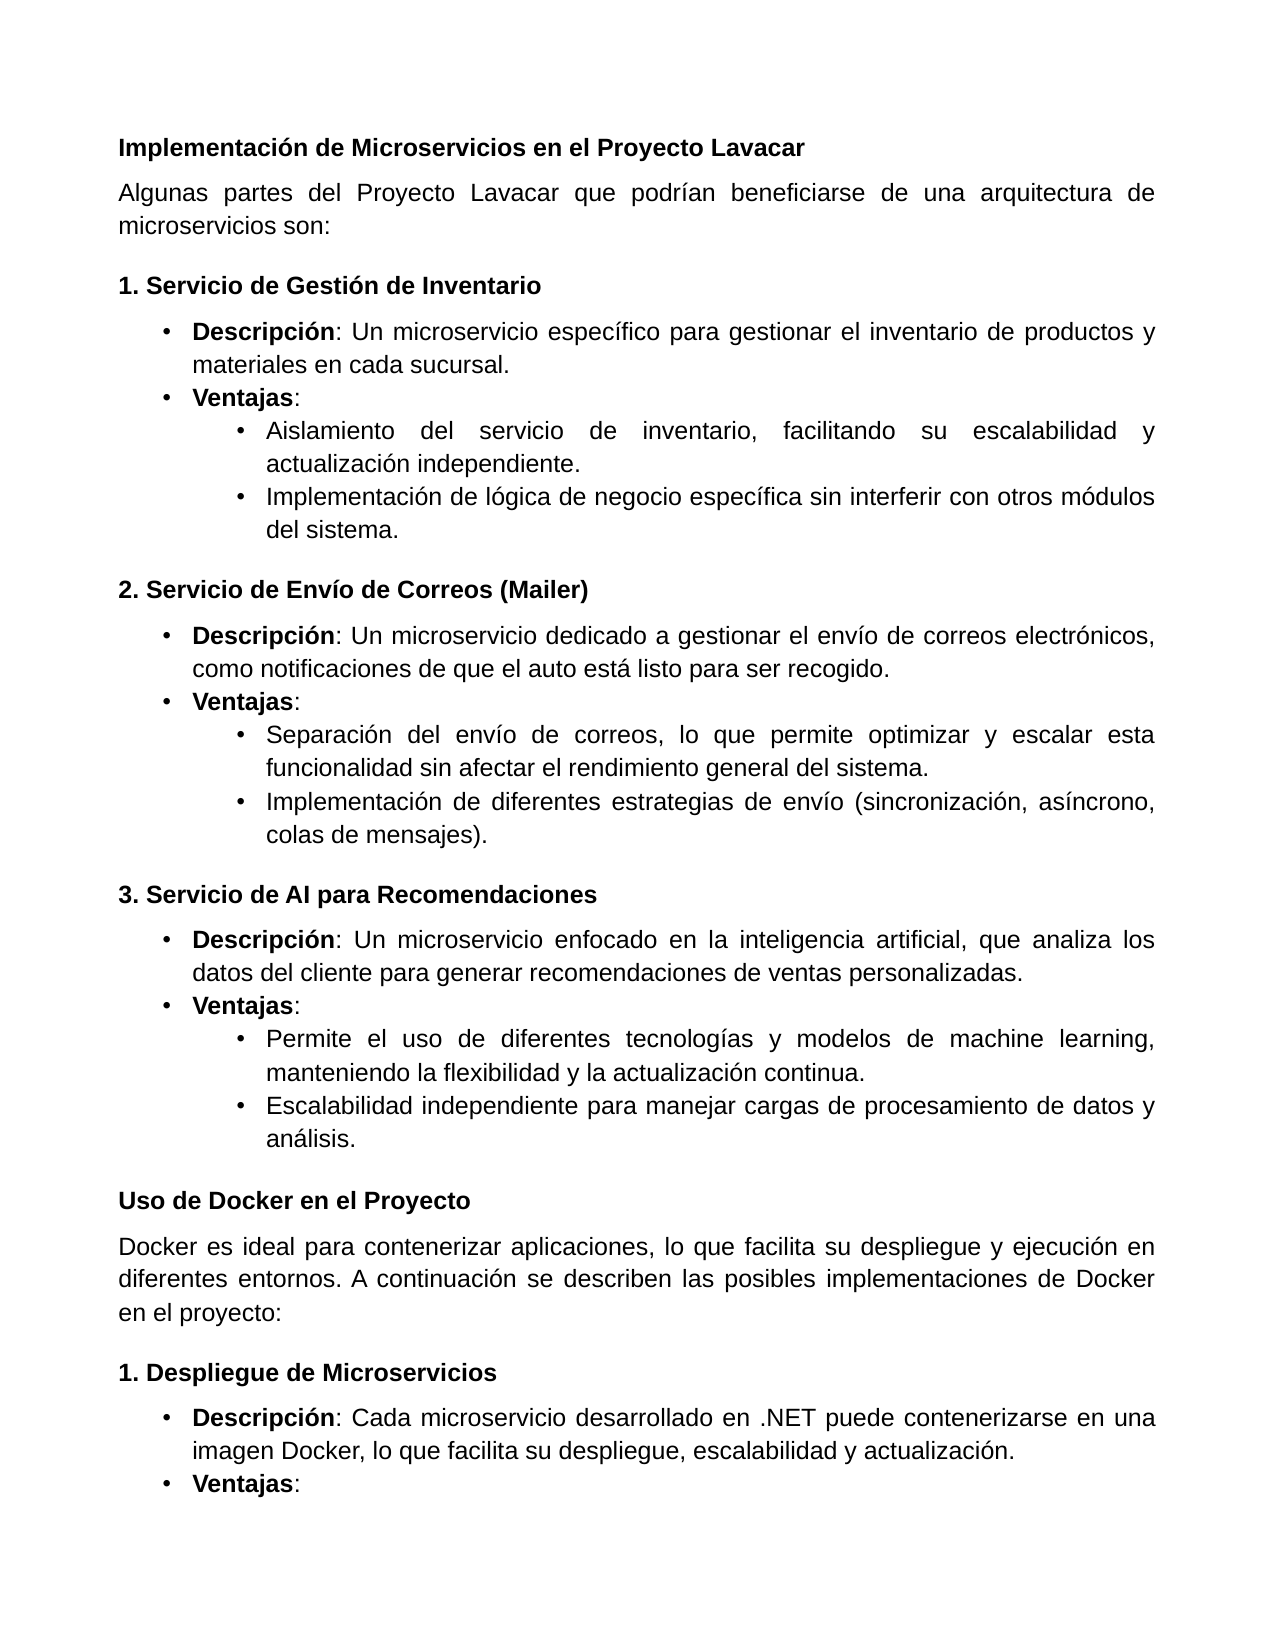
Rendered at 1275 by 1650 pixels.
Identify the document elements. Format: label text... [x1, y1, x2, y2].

subtitle 2. Servicio de Envío de Correos (Mailer) [118, 576, 1157, 604]
list Descripción: Cada microservicio desarrollado en .NET puede contenerizarse en una imagen Docker, lo que facilita su despliegue, escalabilidad y actualización. [162, 1403, 1157, 1465]
text Docker es ideal para contenerizar aplicaciones, lo que facilita su despliegue y ejecución en diferentes entornos. A continuación se describen las posibles implementaciones de Docker en el proyecto: [118, 1231, 1157, 1326]
list Ventajas: [162, 1469, 1157, 1498]
list Escalabilidad independiente para manejar cargas de procesamiento de datos y análisis. [236, 1091, 1157, 1152]
subtitle Uso de Docker en el Proyecto [118, 1186, 1157, 1215]
list Implementación de diferentes estrategias de envío (sincronización, asíncrono, colas de mensajes). [236, 786, 1157, 848]
text Algunas partes del Proyecto Lavacar que podrían beneficiarse de una arquitectura de microservicios son: [118, 178, 1157, 240]
list Ventajas: [162, 991, 1157, 1020]
list Ventajas: [162, 687, 1157, 716]
subtitle 1. Despliegue de Microservicios [118, 1358, 1157, 1386]
list Descripción: Un microservicio específico para gestionar el inventario de productos y materiales en cada sucursal. [162, 317, 1157, 379]
list Separación del envío de correos, lo que permite optimizar y escalar esta funcionalidad sin afectar el rendimiento general del sistema. [236, 720, 1157, 782]
list Descripción: Un microservicio dedicado a gestionar el envío de correos electrónicos, como notificaciones de que el auto está listo para ser recogido. [162, 621, 1157, 683]
list Implementación de lógica de negocio específica sin interferir con otros módulos del sistema. [236, 482, 1157, 544]
subtitle Implementación de Microservicios en el Proyecto Lavacar [118, 133, 1157, 161]
list Aislamiento del servicio de inventario, facilitando su escalabilidad y actualización independiente. [236, 416, 1157, 478]
list Permite el uso de diferentes tecnologías y modelos de machine learning, manteniendo la flexibilidad y la actualización continua. [236, 1024, 1157, 1086]
list Descripción: Un microservicio enfocado en la inteligencia artificial, que analiza los datos del cliente para generar recomendaciones de ventas personalizadas. [162, 925, 1157, 987]
subtitle 3. Servicio de AI para Recomendaciones [118, 880, 1157, 908]
subtitle 1. Servicio de Gestión de Inventario [118, 271, 1157, 300]
list Ventajas: [162, 383, 1157, 412]
